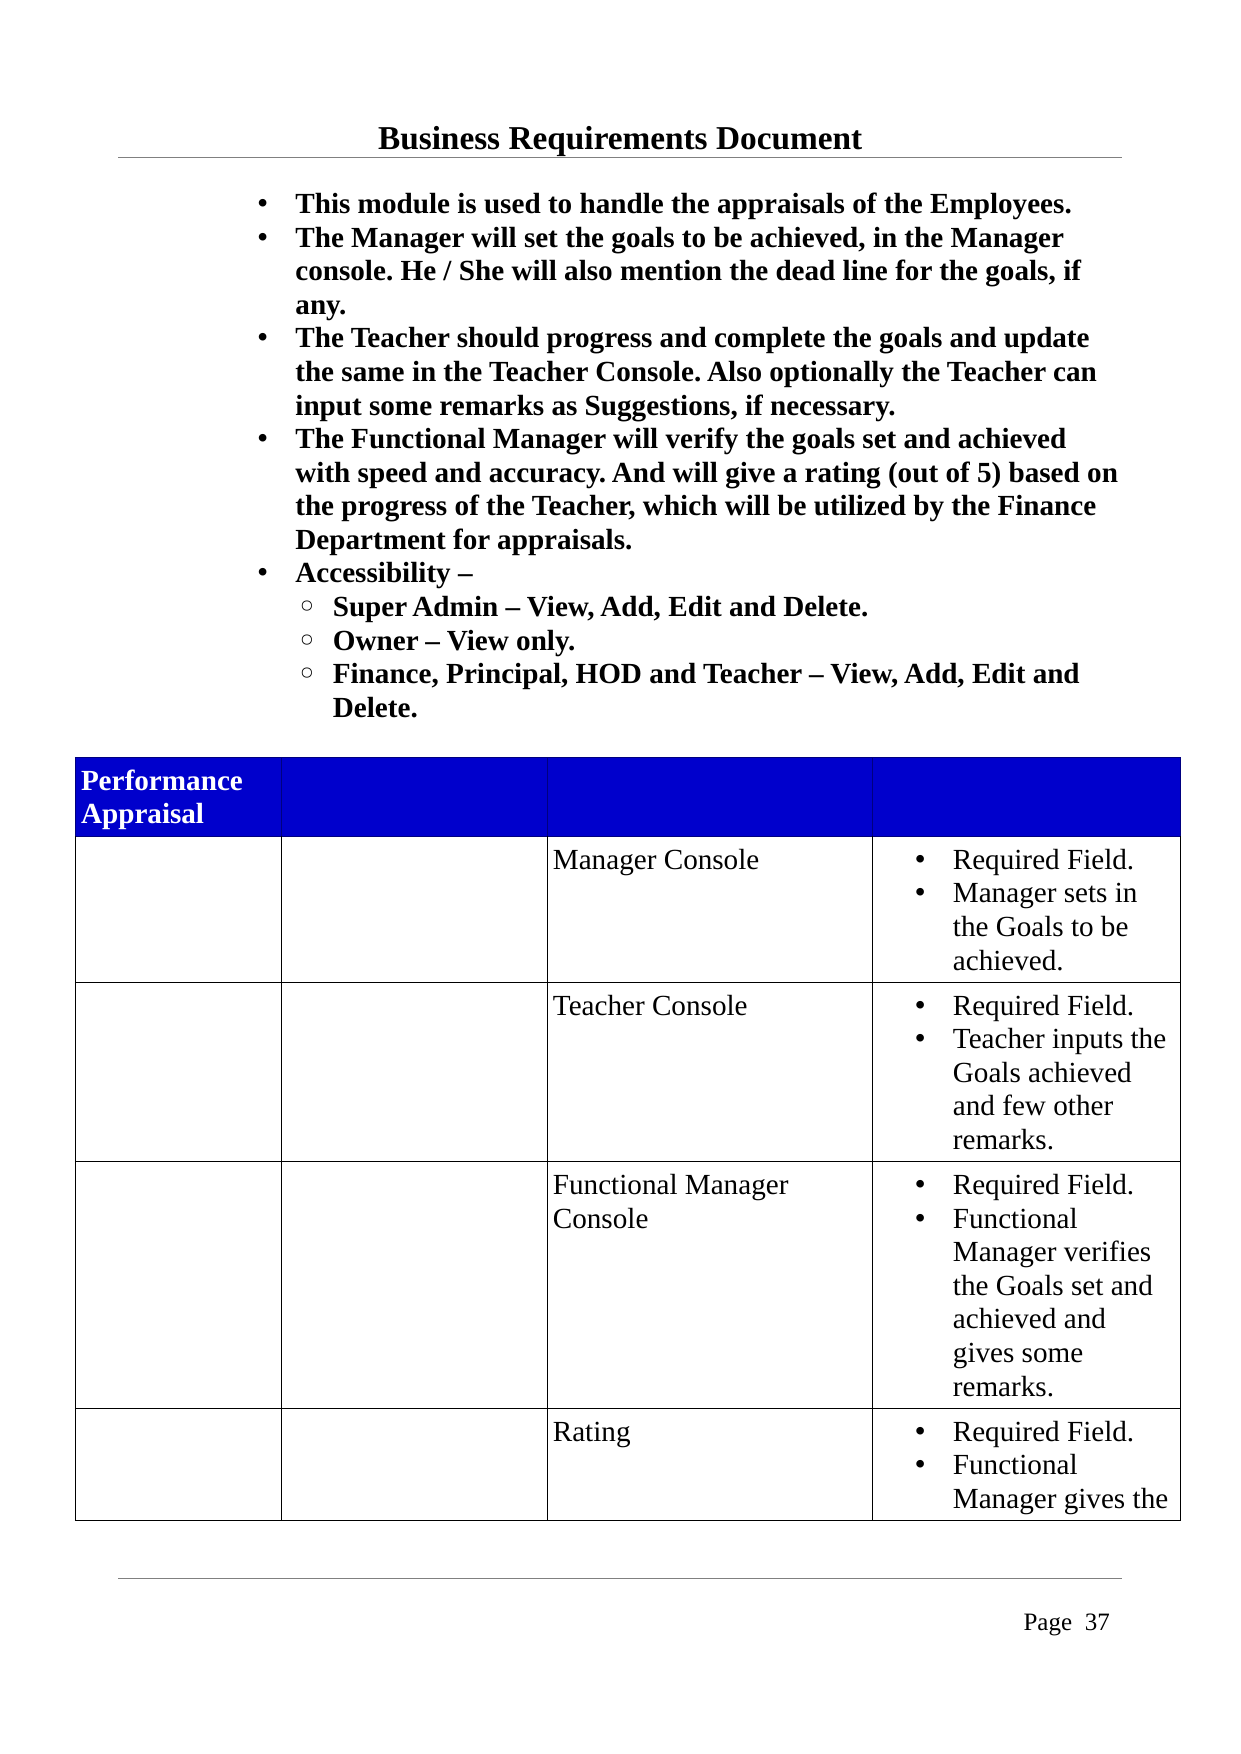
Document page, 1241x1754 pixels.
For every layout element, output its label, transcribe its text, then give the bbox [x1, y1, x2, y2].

table_cell Manager Console [548, 837, 872, 982]
table_header [873, 758, 1180, 836]
table_cell [282, 983, 547, 1161]
table_cell Rating [548, 1409, 872, 1520]
list The Functional Manager will verify the goals set and achieved with speed and accuracy. And will give a rating (out of 5) based on the progress of the Teacher, which will be utilized by the Finance Department for appraisals. [258, 421, 1122, 556]
list The Manager will set the goals to be achieved, in the Manager console. He / She will also mention the dead line for the goals, if any. [258, 220, 1122, 321]
table_cell [76, 983, 281, 1161]
table_cell Required Field. Functional Manager gives the [873, 1409, 1180, 1520]
table_cell Required Field. Functional Manager verifies the Goals set and achieved and gives some remarks. [873, 1162, 1180, 1408]
list This module is used to handle the appraisals of the Employees. [258, 186, 1122, 220]
list Super Admin – View, Add, Edit and Delete. [295, 589, 1122, 623]
table_header [548, 758, 872, 836]
table_cell Teacher Console [548, 983, 872, 1161]
table_cell [76, 837, 281, 982]
table_cell [76, 1162, 281, 1408]
table_header [282, 758, 547, 836]
list Finance, Principal, HOD and Teacher – View, Add, Edit and Delete. [295, 657, 1122, 724]
table_cell [76, 1409, 281, 1520]
table_cell Functional Manager Console [548, 1162, 872, 1408]
list The Teacher should progress and complete the goals and update the same in the Teacher Console. Also optionally the Teacher can input some remarks as Suggestions, if necessary. [258, 321, 1122, 421]
table_cell Required Field. Teacher inputs the Goals achieved and few other remarks. [873, 983, 1180, 1161]
table_cell [282, 1162, 547, 1408]
table_header Performance Appraisal [76, 758, 281, 836]
table_cell [282, 837, 547, 982]
table_cell [282, 1409, 547, 1520]
table_cell Required Field. Manager sets in the Goals to be achieved. [873, 837, 1180, 982]
list Accessibility – [258, 556, 1122, 589]
list Owner – View only. [295, 623, 1122, 657]
